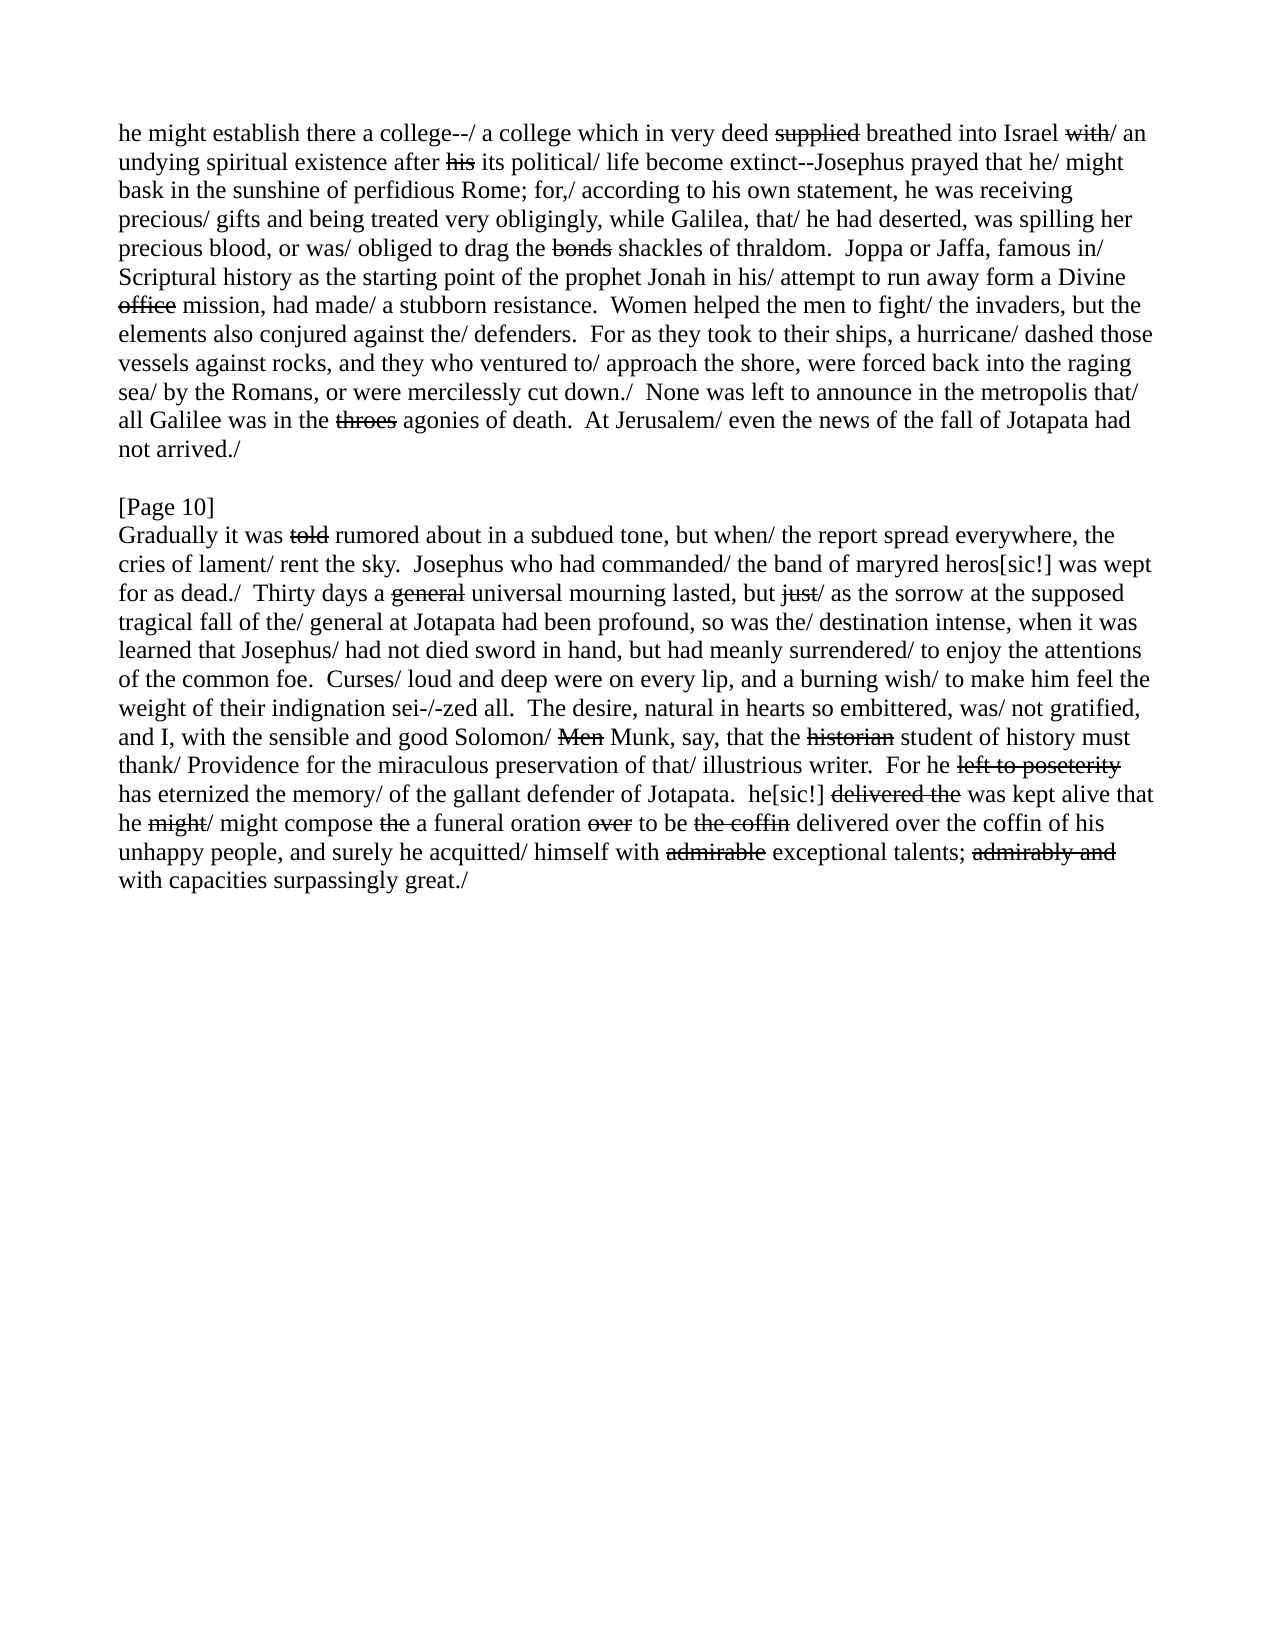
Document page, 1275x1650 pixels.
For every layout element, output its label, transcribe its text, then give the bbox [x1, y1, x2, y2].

text Gradually it was told rumored about in a subdued tone, but when/ the report spread everywhere, the cries of lament/ rent the sky. Josephus who had commanded/ the band of maryred heros[sic!] was wept for as dead./ Thirty days a general universal mourning lasted, but just/ as the sorrow at the supposed tragical fall of the/ general at Jotapata had been profound, so was the/ destination intense, when it was learned that Josephus/ had not died sword in hand, but had meanly surrendered/ to enjoy the attentions of the common foe. Curses/ loud and deep were on every lip, and a burning wish/ to make him feel the weight of their indignation sei-/-zed all. The desire, natural in hearts so embittered, was/ not gratified, and I, with the sensible and good Solomon/ Men Munk, say, that the historian student of history must thank/ Providence for the miraculous preservation of that/ illustrious writer. For he left to poseterity has eternized the memory/ of the gallant defender of Jotapata. he[sic!] delivered the was kept alive that he might/ might compose the a funeral oration over to be the coffin delivered over the coffin of his unhappy people, and surely he acquitted/ himself with admirable exceptional talents; admirably and with capacities surpassingly great./ [118, 521, 1157, 894]
text he might establish there a college--/ a college which in very deed supplied breathed into Israel with/ an undying spiritual existence after his its political/ life become extinct--Josephus prayed that he/ might bask in the sunshine of perfidious Rome; for,/ according to his own statement, he was receiving precious/ gifts and being treated very obligingly, while Galilea, that/ he had deserted, was spilling her precious blood, or was/ obliged to drag the bonds shackles of thraldom. Joppa or Jaffa, famous in/ Scriptural history as the starting point of the prophet Jonah in his/ attempt to run away form a Divine office mission, had made/ a stubborn resistance. Women helped the men to fight/ the invaders, but the elements also conjured against the/ defenders. For as they took to their ships, a hurricane/ dashed those vessels against rocks, and they who ventured to/ approach the shore, were forced back into the raging sea/ by the Romans, or were mercilessly cut down./ None was left to announce in the metropolis that/ all Galilee was in the throes agonies of death. At Jerusalem/ even the news of the fall of Jotapata had not arrived./ [118, 118, 1157, 463]
text [Page 10] [118, 492, 1157, 521]
